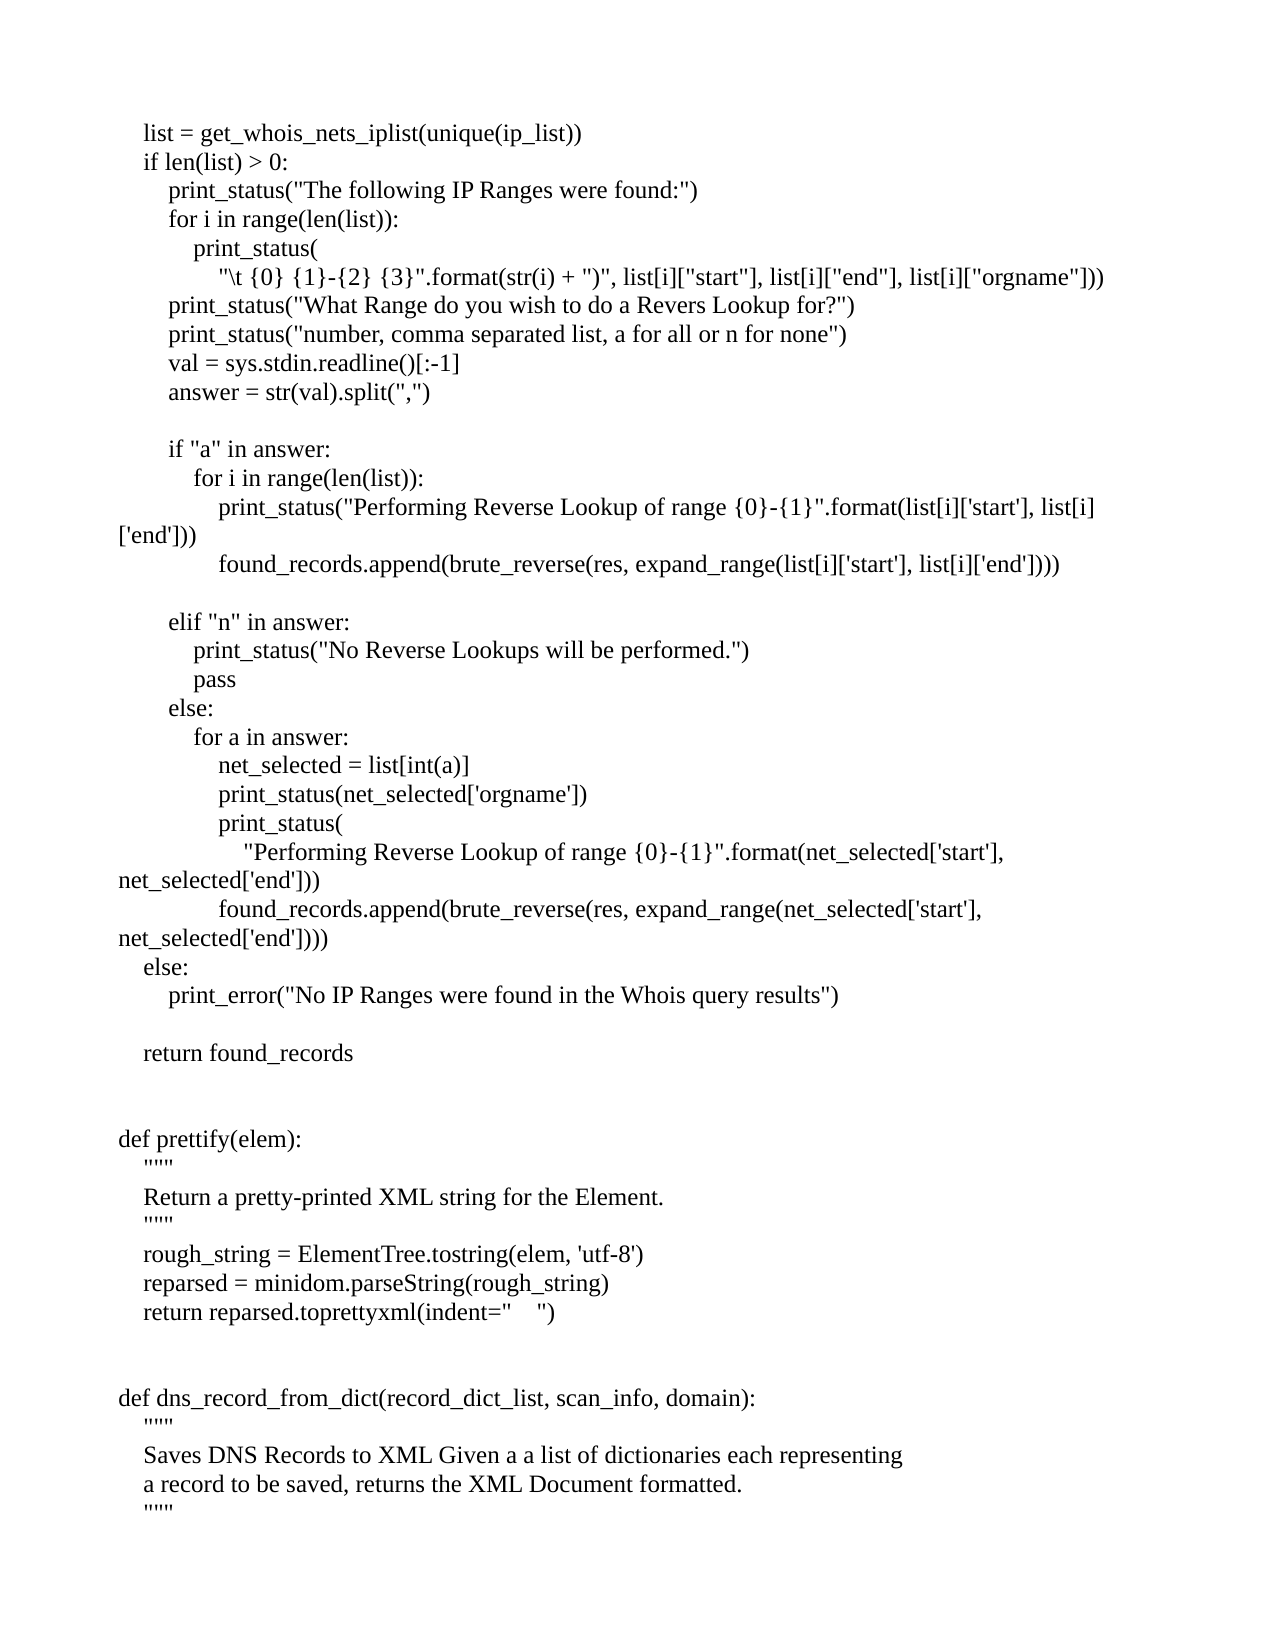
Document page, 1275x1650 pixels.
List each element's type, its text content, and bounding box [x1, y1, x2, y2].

text list = get_whois_nets_iplist(unique(ip_list)) [118, 118, 1157, 147]
text """ [118, 1498, 1157, 1527]
text val = sys.stdin.readline()[:-1] [118, 348, 1157, 377]
text print_status("What Range do you wish to do a Revers Lookup for?") [118, 291, 1157, 319]
text pass [118, 664, 1157, 693]
text Return a pretty-printed XML string for the Element. [118, 1182, 1157, 1211]
text net_selected = list[int(a)] [118, 751, 1157, 779]
text """ [118, 1412, 1157, 1441]
text for i in range(len(list)): [118, 204, 1157, 233]
text print_status("No Reverse Lookups will be performed.") [118, 636, 1157, 664]
text print_status( [118, 233, 1157, 262]
text return found_records [118, 1038, 1157, 1067]
text print_error("No IP Ranges were found in the Whois query results") [118, 981, 1157, 1009]
text answer = str(val).split(",") [118, 377, 1157, 406]
text print_status(net_selected['orgname']) [118, 779, 1157, 808]
text "\t {0} {1}-{2} {3}".format(str(i) + ")", list[i]["start"], list[i]["end"], list[i]["orgname"])) [118, 262, 1157, 291]
text "Performing Reverse Lookup of range {0}-{1}".format(net_selected['start'], net_selected['end'])) [118, 837, 1157, 894]
text reparsed = minidom.parseString(rough_string) [118, 1268, 1157, 1297]
text else: [118, 693, 1157, 722]
text else: [118, 952, 1157, 981]
text """ [118, 1153, 1157, 1182]
text Saves DNS Records to XML Given a a list of dictionaries each representing [118, 1441, 1157, 1469]
text def prettify(elem): [118, 1124, 1157, 1153]
text print_status( [118, 808, 1157, 837]
text if len(list) > 0: [118, 147, 1157, 176]
text found_records.append(brute_reverse(res, expand_range(list[i]['start'], list[i]['end']))) [118, 549, 1157, 578]
text for a in answer: [118, 722, 1157, 751]
text for i in range(len(list)): [118, 463, 1157, 492]
text elif "n" in answer: [118, 607, 1157, 636]
text found_records.append(brute_reverse(res, expand_range(net_selected['start'], net_selected['end']))) [118, 894, 1157, 952]
text """ [118, 1211, 1157, 1239]
text def dns_record_from_dict(record_dict_list, scan_info, domain): [118, 1383, 1157, 1412]
text print_status("number, comma separated list, a for all or n for none") [118, 319, 1157, 348]
text if "a" in answer: [118, 434, 1157, 463]
text a record to be saved, returns the XML Document formatted. [118, 1469, 1157, 1498]
text rough_string = ElementTree.tostring(elem, 'utf-8') [118, 1239, 1157, 1268]
text return reparsed.toprettyxml(indent=" ") [118, 1297, 1157, 1326]
text print_status("Performing Reverse Lookup of range {0}-{1}".format(list[i]['start'], list[i]['end'])) [118, 492, 1157, 549]
text print_status("The following IP Ranges were found:") [118, 176, 1157, 204]
